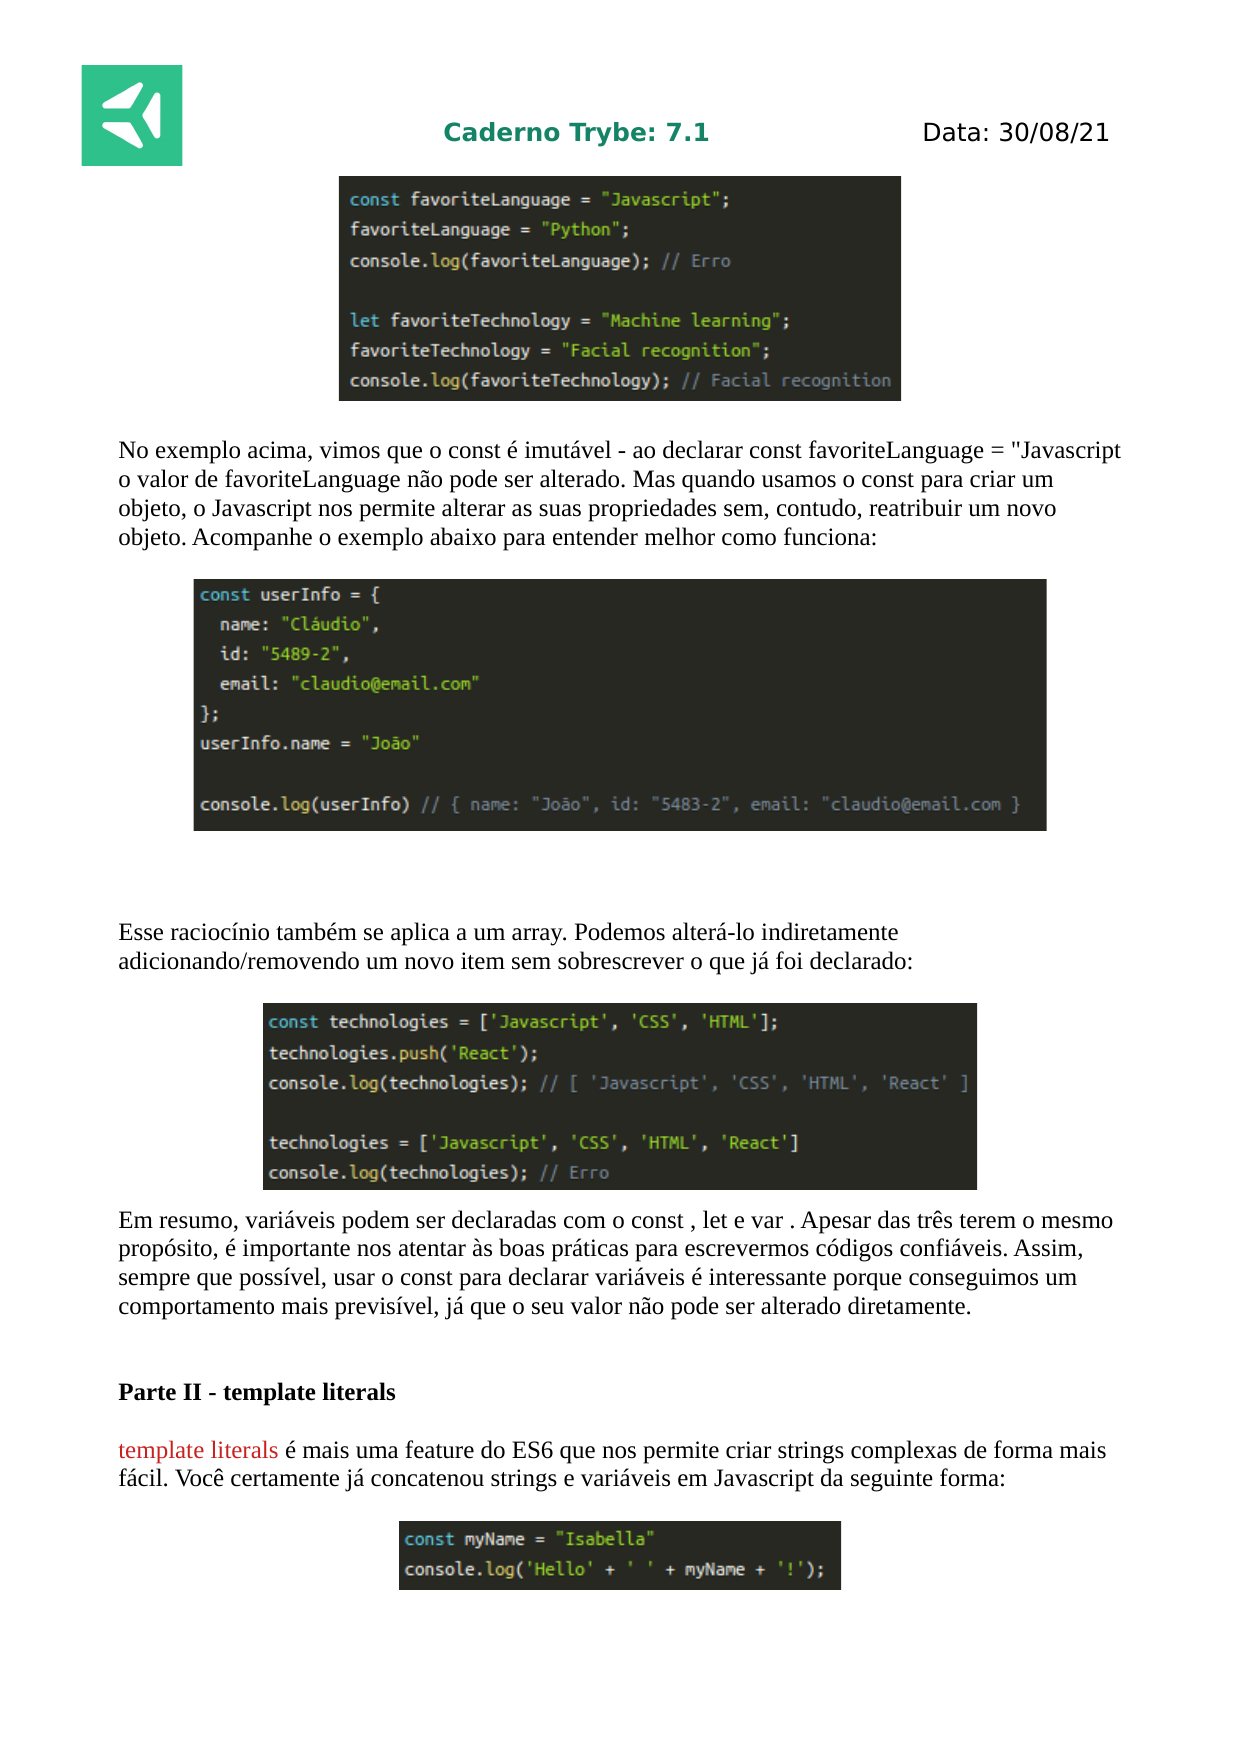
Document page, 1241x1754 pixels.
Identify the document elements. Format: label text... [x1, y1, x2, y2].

text No exemplo acima, vimos que o const é imutável - ao declarar const favoriteLanguage = "Javascript o valor de favoriteLanguage não pode ser alterado. Mas quando usamos o const para criar um objeto, o Javascript nos permite alterar as suas propriedades sem, contudo, reatribuir um novo objeto. Acompanhe o exemplo abaixo para entender melhor como funciona: [118, 436, 1122, 551]
text Em resumo, variáveis podem ser declaradas com o const , let e var . Apesar das três terem o mesmo propósito, é importante nos atentar às boas práticas para escrevermos códigos confiáveis. Assim, sempre que possível, usar o const para declarar variáveis é interessante porque conseguimos um comportamento mais previsível, já que o seu valor não pode ser alterado diretamente. [118, 1205, 1122, 1320]
text template literals é mais uma feature do ES6 que nos permite criar strings complexas de forma mais fácil. Você certamente já concatenou strings e variáveis em Javascript da seguinte forma: [118, 1435, 1122, 1492]
picture [263, 1003, 978, 1190]
picture [338, 176, 902, 401]
picture [399, 1521, 842, 1590]
text Parte II - template literals [118, 1377, 1122, 1406]
text Esse raciocínio também se aplica a um array. Podemos alterá-lo indiretamente adicionando/removendo um novo item sem sobrescrever o que já foi declarado: [118, 917, 1122, 975]
picture [81, 65, 183, 166]
picture [193, 579, 1047, 831]
